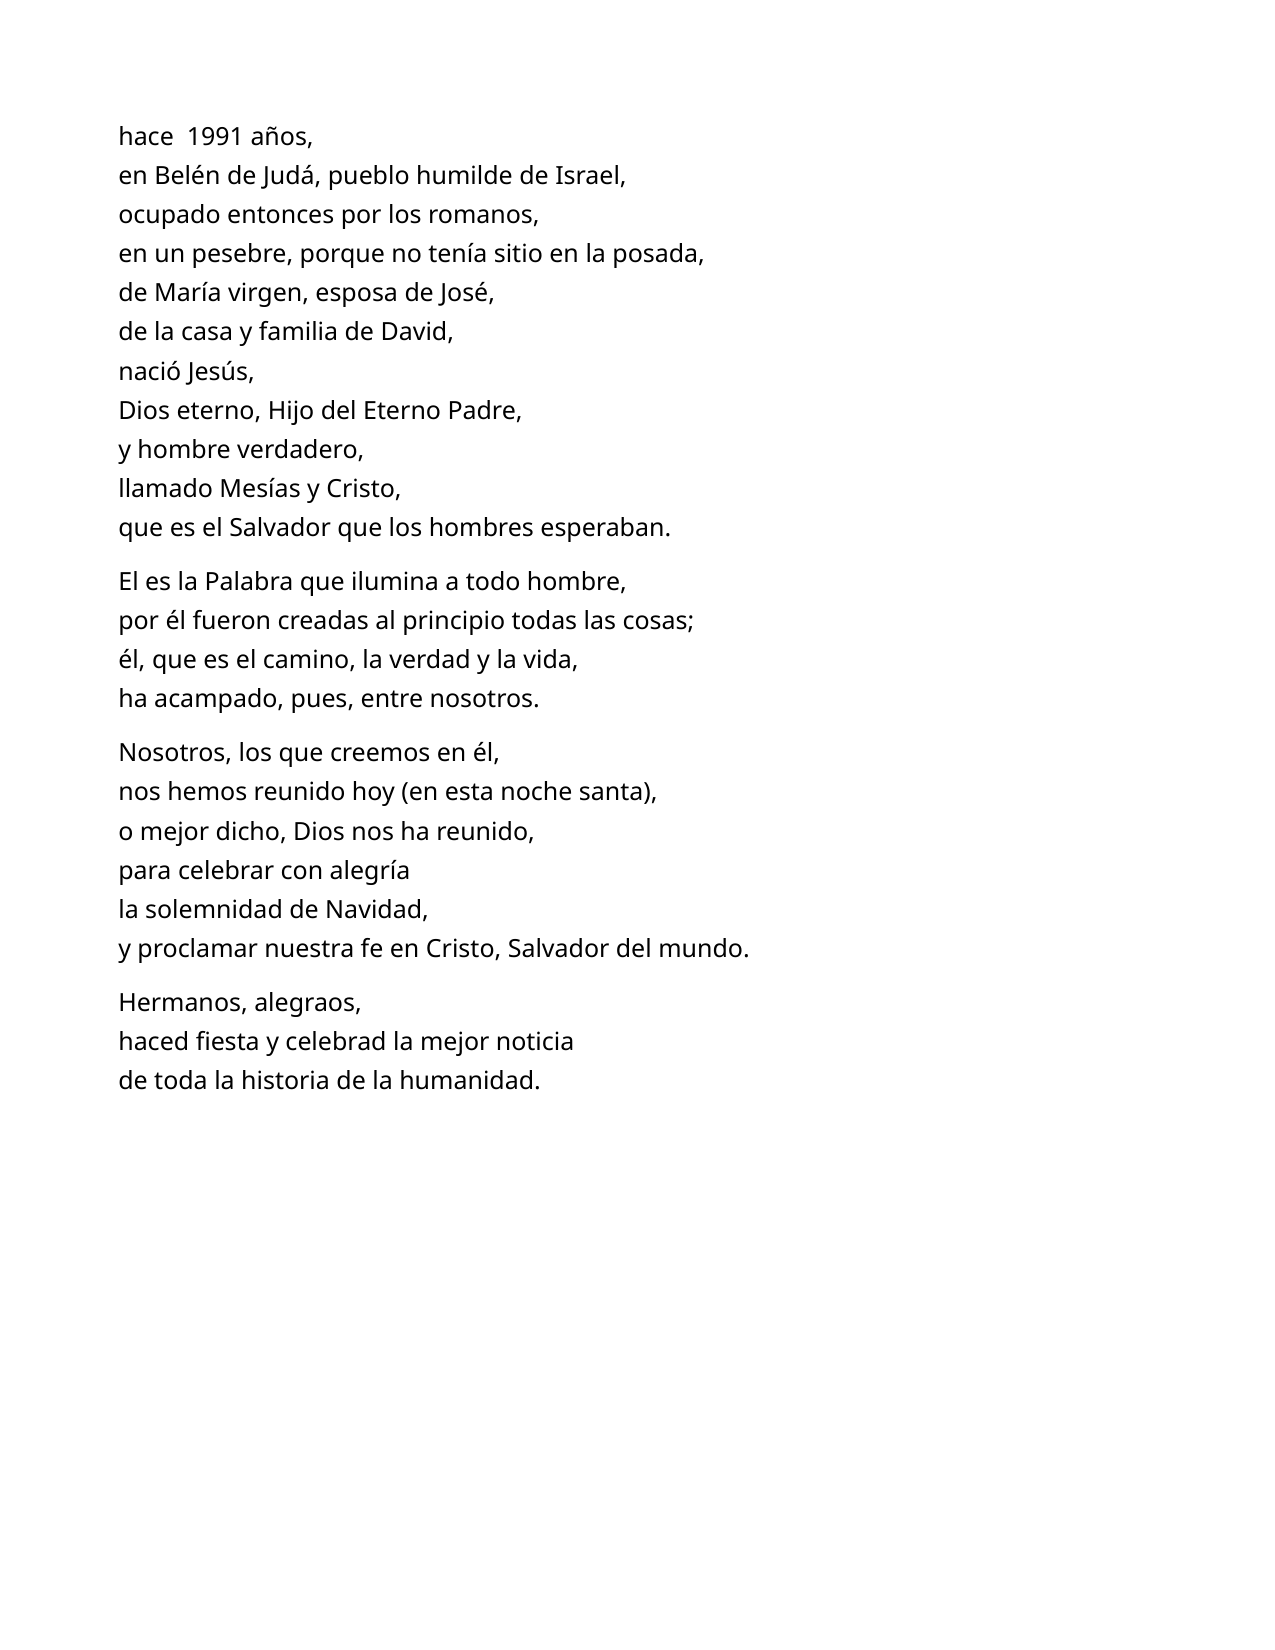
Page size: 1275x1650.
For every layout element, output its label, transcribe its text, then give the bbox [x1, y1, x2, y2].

text El es la Palabra que ilumina a todo hombre, por él fueron creadas al principio todas las cosas; él, que es el camino, la verdad y la vida, ha acampado, pues, entre nosotros. [118, 563, 1157, 715]
text Hermanos, alegraos, haced fiesta y celebrad la mejor noticia de toda la historia de la humanidad. [118, 984, 1157, 1097]
text Nosotros, los que creemos en él, nos hemos reunido hoy (en esta noche santa), o mejor dicho, Dios nos ha reunido, para celebrar con alegría la solemnidad de Navidad, y proclamar nuestra fe en Cristo, Salvador del mundo. [118, 735, 1157, 965]
text hace 1991 años, en Belén de Judá, pueblo humilde de Israel, ocupado entonces por los romanos, en un pesebre, porque no tenía sitio en la posada, de María virgen, esposa de José, de la casa y familia de David, nació Jesús, Dios eterno, Hijo del Eterno Padre, y hombre verdadero, llamado Mesías y Cristo, que es el Salvador que los hombres esperaban. [118, 118, 1157, 544]
